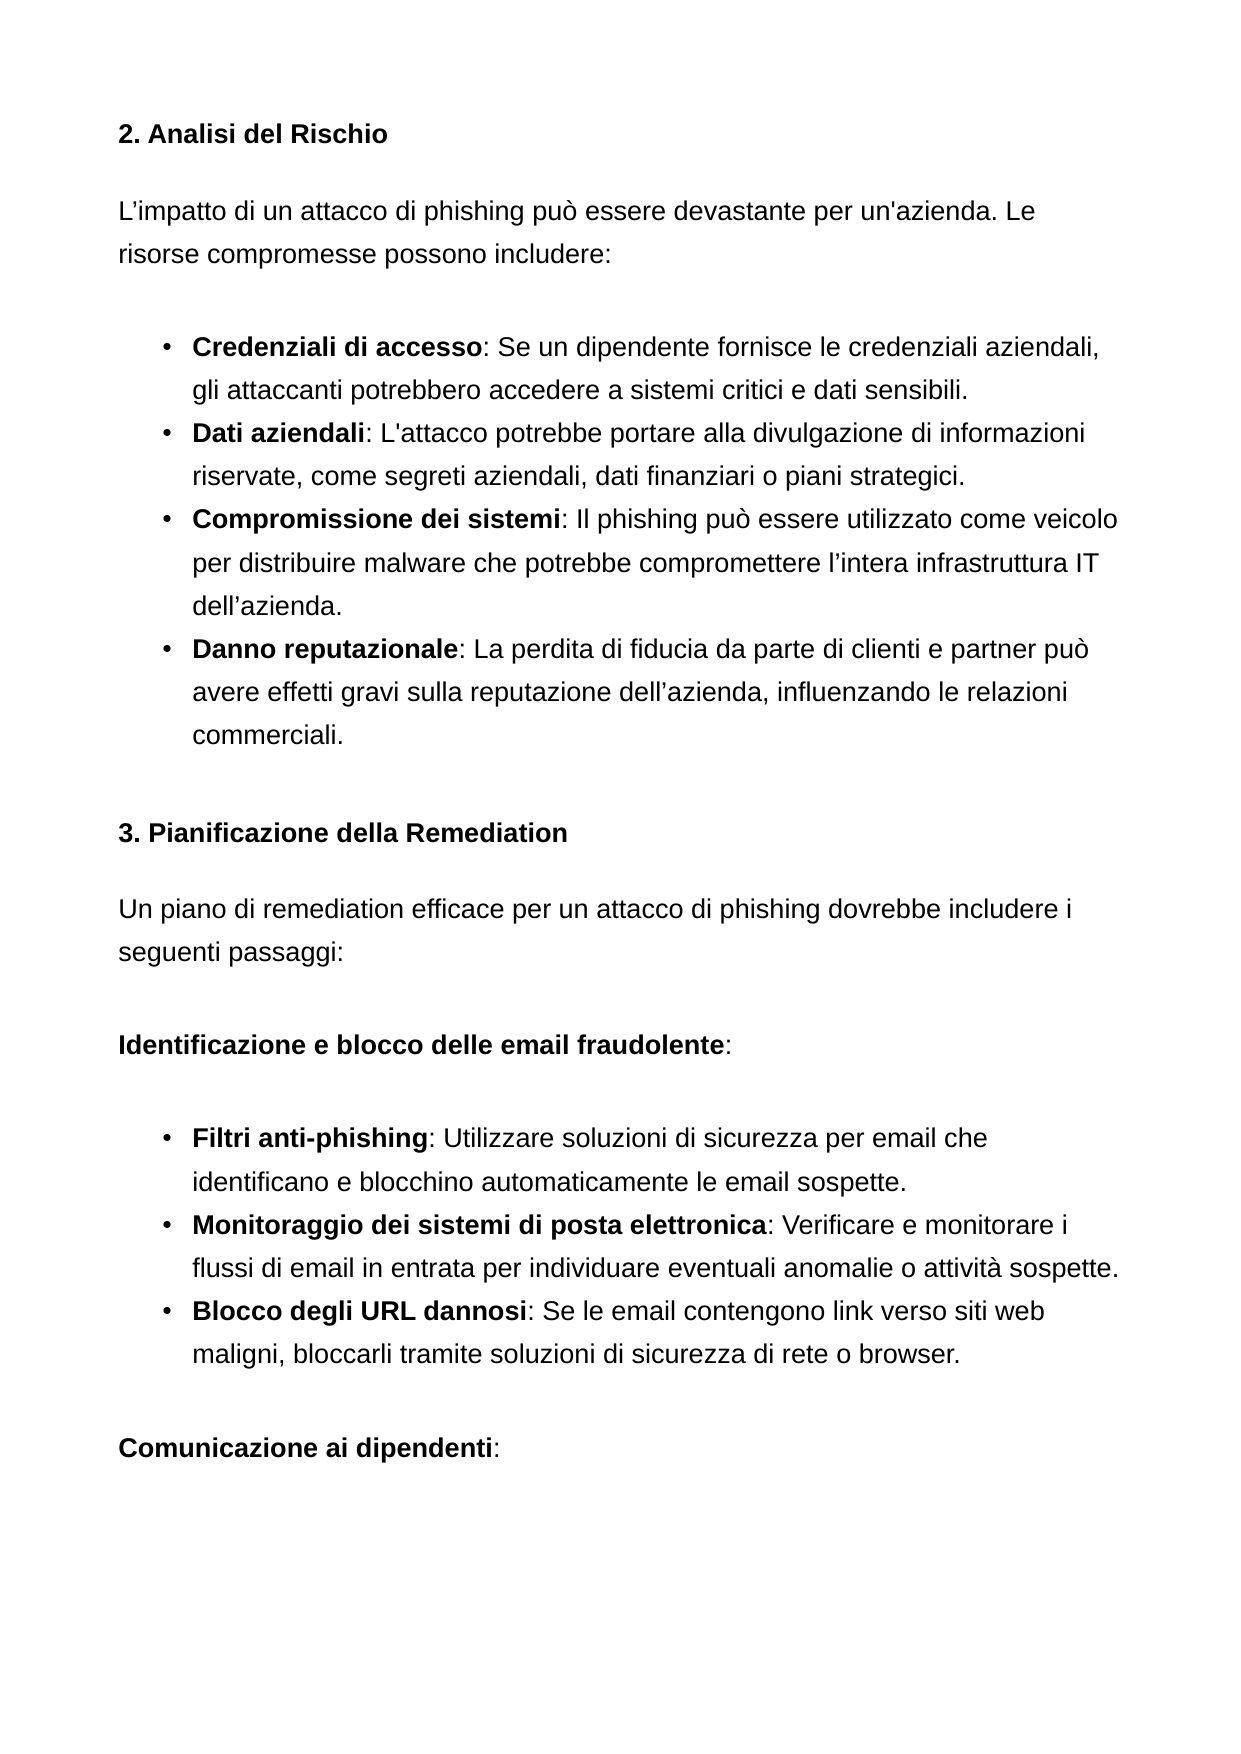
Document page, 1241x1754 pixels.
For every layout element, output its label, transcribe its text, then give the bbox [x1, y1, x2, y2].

list Credenziali di accesso: Se un dipendente fornisce le credenziali aziendali, gli attaccanti potrebbero accedere a sistemi critici e dati sensibili. [162, 331, 1122, 405]
list Blocco degli URL dannosi: Se le email contengono link verso siti web maligni, bloccarli tramite soluzioni di sicurezza di rete o browser. [162, 1295, 1122, 1370]
list Compromissione dei sistemi: Il phishing può essere utilizzato come veicolo per distribuire malware che potrebbe compromettere l’intera infrastruttura IT dell’azienda. [162, 503, 1122, 621]
text Identificazione e blocco delle email fraudolente: [118, 1029, 1122, 1061]
list Monitoraggio dei sistemi di posta elettronica: Verificare e monitorare i flussi di email in entrata per individuare eventuali anomalie o attività sospette. [162, 1209, 1122, 1283]
subtitle 3. Pianificazione della Remediation [118, 817, 1122, 848]
text Un piano di remediation efficace per un attacco di phishing dovrebbe includere i seguenti passaggi: [118, 893, 1122, 967]
list Danno reputazionale: La perdita di fiducia da parte di clienti e partner può avere effetti gravi sulla reputazione dell’azienda, influenzando le relazioni commerciali. [162, 633, 1122, 751]
list Dati aziendali: L'attacco potrebbe portare alla divulgazione di informazioni riservate, come segreti aziendali, dati finanziari o piani strategici. [162, 417, 1122, 492]
subtitle 2. Analisi del Rischio [118, 118, 1122, 149]
list Filtri anti-phishing: Utilizzare soluzioni di sicurezza per email che identificano e blocchino automaticamente le email sospette. [162, 1122, 1122, 1197]
text Comunicazione ai dipendenti: [118, 1432, 1122, 1463]
text L’impatto di un attacco di phishing può essere devastante per un'azienda. Le risorse compromesse possono includere: [118, 194, 1122, 269]
